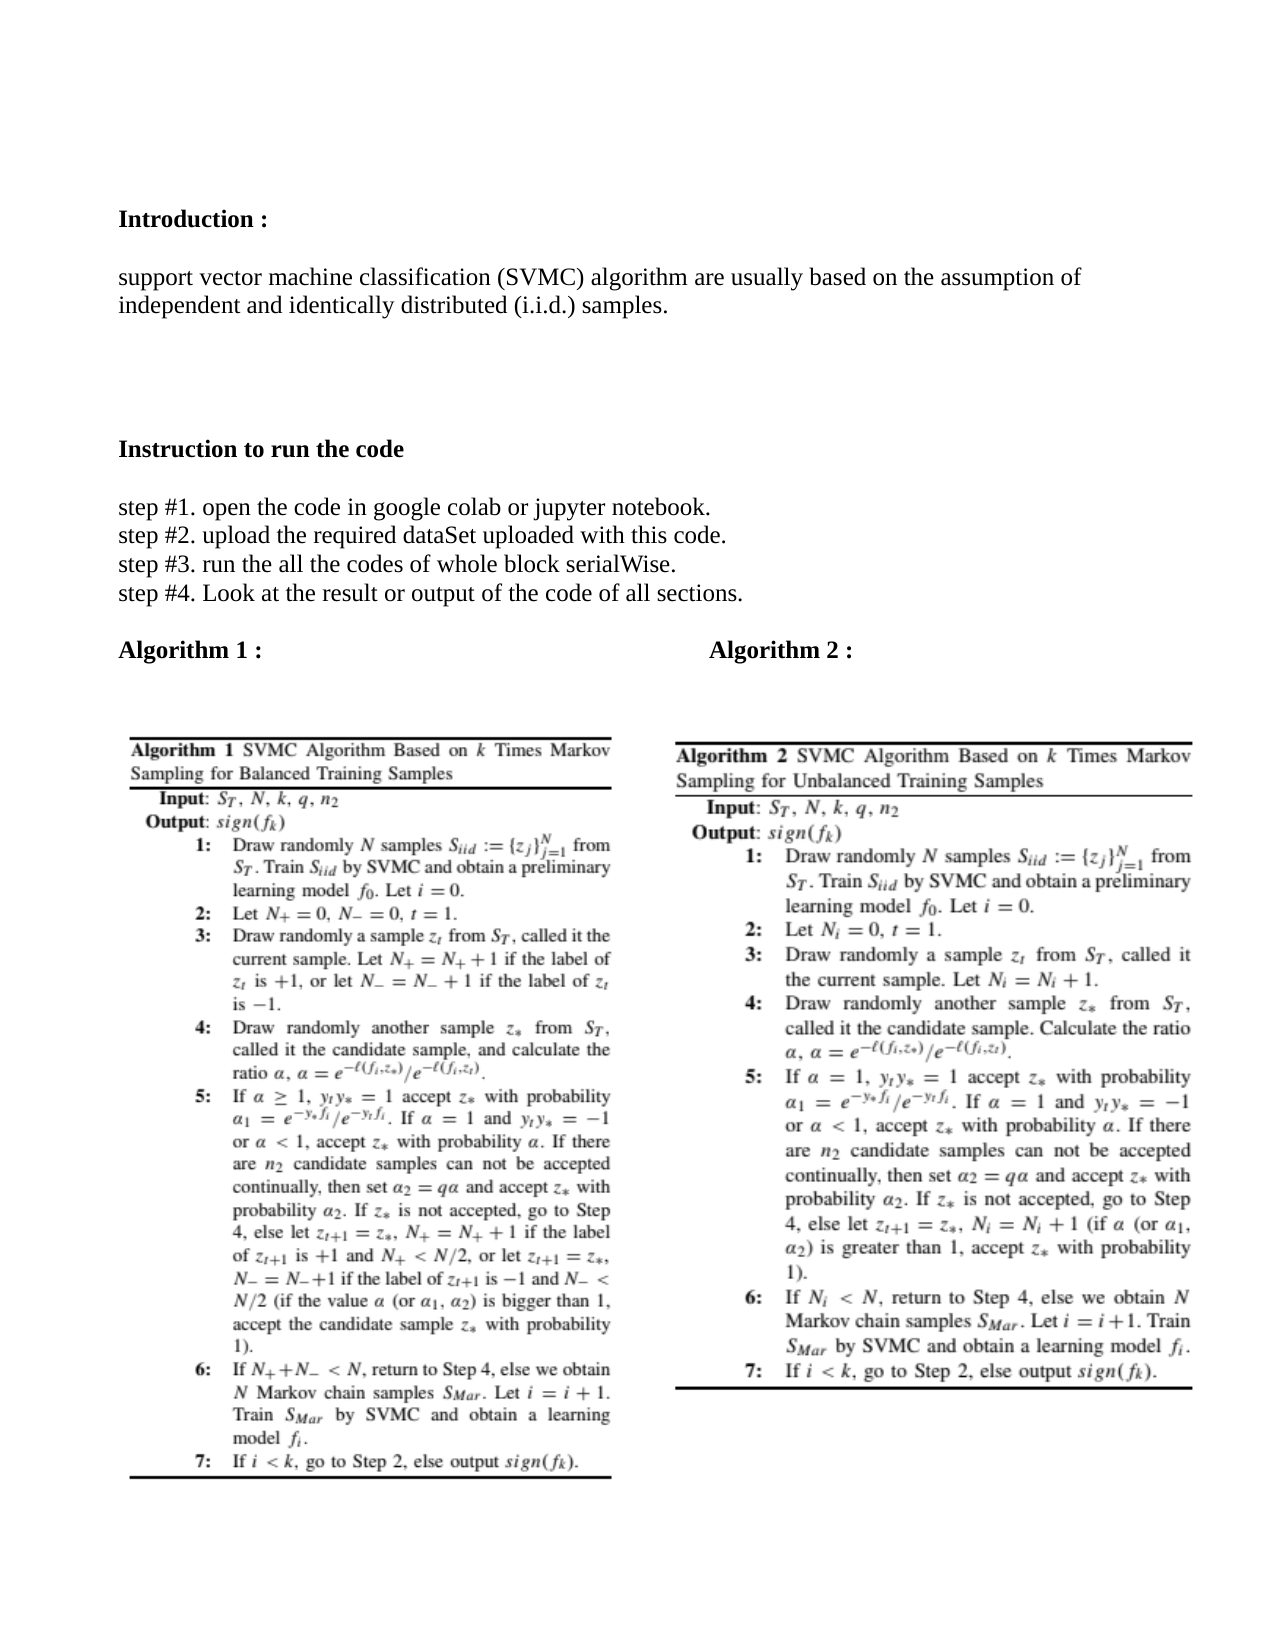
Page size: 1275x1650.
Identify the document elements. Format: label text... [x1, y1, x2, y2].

picture [105, 730, 622, 1485]
text step #4. Look at the result or output of the code of all sections. [118, 578, 1157, 607]
text Algorithm 1 : Algorithm 2 : [118, 636, 1157, 664]
text step #1. open the code in google colab or jupyter notebook. [118, 492, 1157, 521]
picture [663, 728, 1224, 1401]
text Instruction to run the code [118, 434, 1157, 463]
text support vector machine classification (SVMC) algorithm are usually based on the assumption of independent and identically distributed (i.i.d.) samples. [118, 262, 1157, 319]
text step #2. upload the required dataSet uploaded with this code. [118, 521, 1157, 549]
text step #3. run the all the codes of whole block serialWise. [118, 549, 1157, 578]
text Introduction : [118, 204, 1157, 233]
